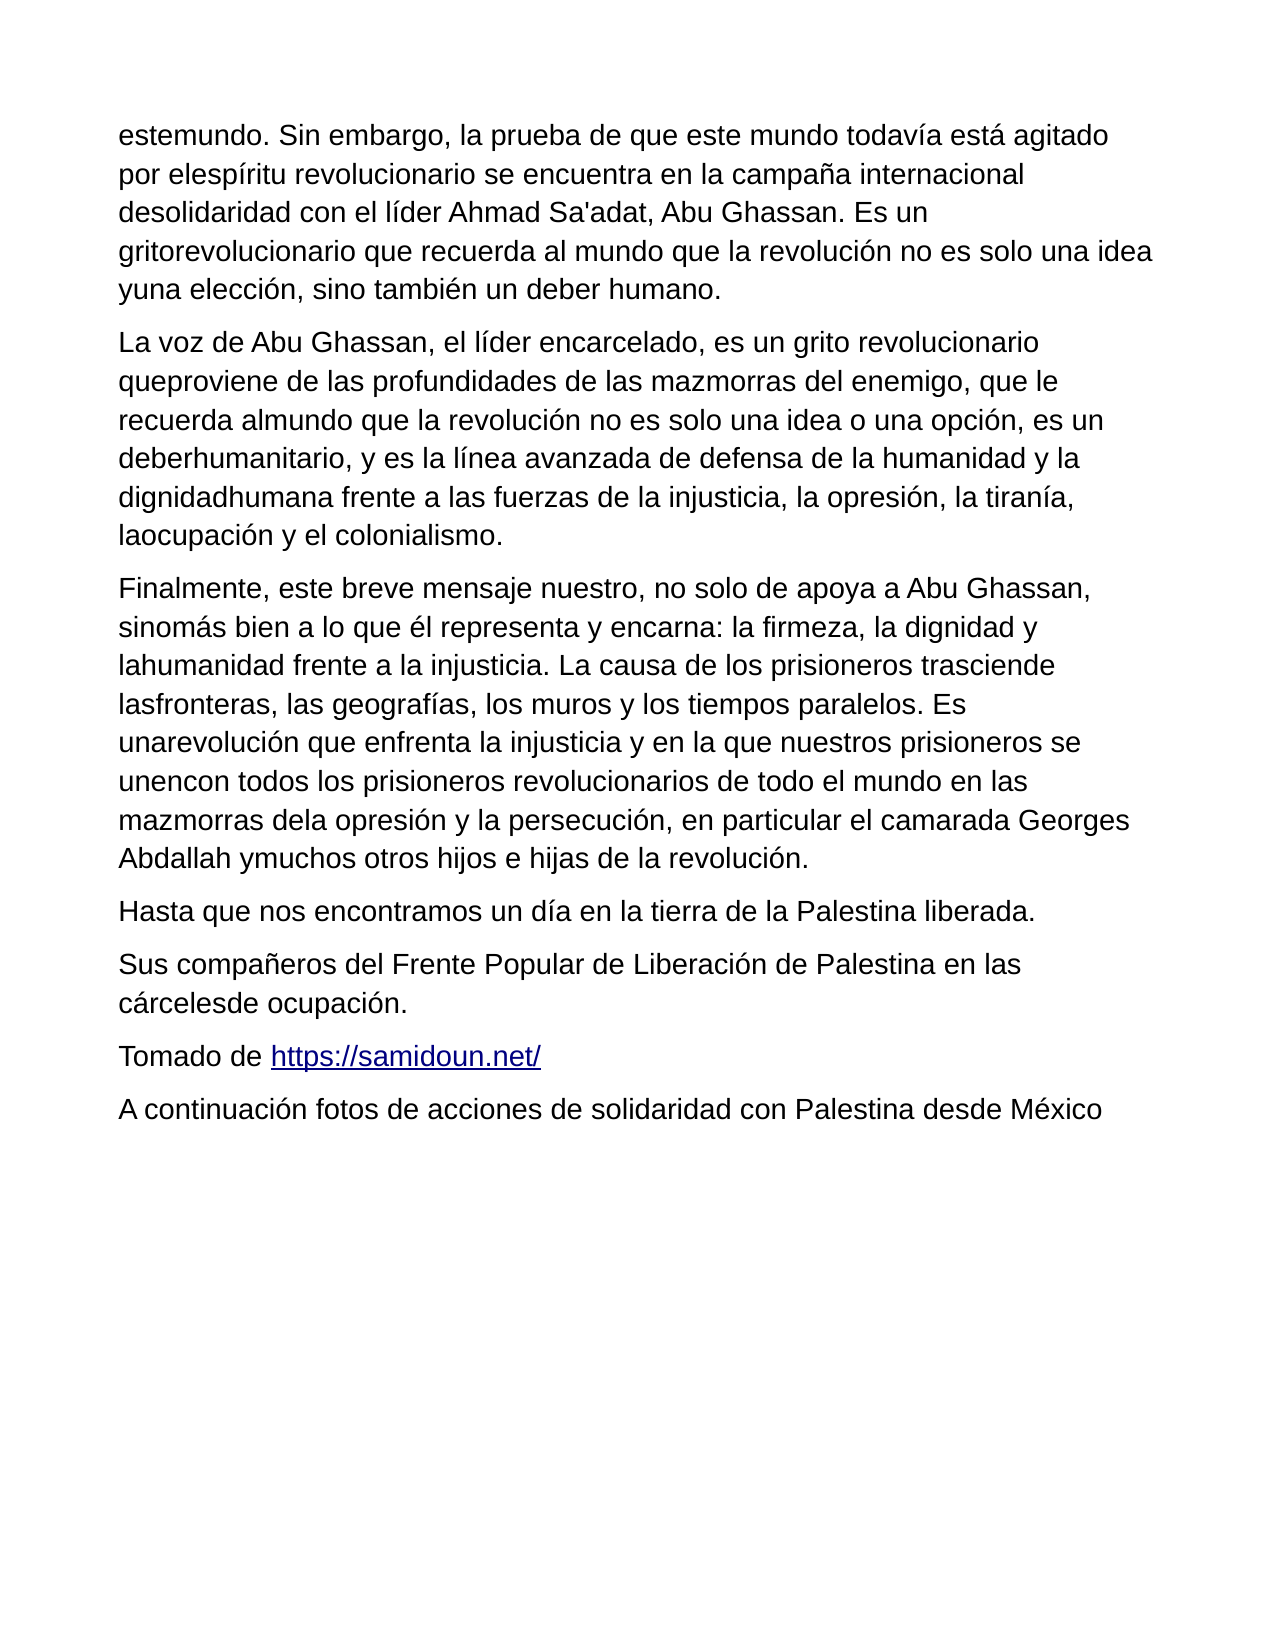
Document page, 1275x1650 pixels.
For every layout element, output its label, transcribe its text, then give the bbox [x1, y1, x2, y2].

text Sus compañeros del Frente Popular de Liberación de Palestina en las cárcelesde ocupación. [118, 947, 1157, 1019]
text estemundo. Sin embargo, la prueba de que este mundo todavía está agitado por elespíritu revolucionario se encuentra en la campaña internacional desolidaridad con el líder Ahmad Sa'adat, Abu Ghassan. Es un gritorevolucionario que recuerda al mundo que la revolución no es solo una idea yuna elección, sino también un deber humano. [118, 118, 1157, 306]
text La voz de Abu Ghassan, el líder encarcelado, es un grito revolucionario queproviene de las profundidades de las mazmorras del enemigo, que le recuerda almundo que la revolución no es solo una idea o una opción, es un deberhumanitario, y es la línea avanzada de defensa de la humanidad y la dignidadhumana frente a las fuerzas de la injusticia, la opresión, la tiranía, laocupación y el colonialismo. [118, 325, 1157, 552]
text A continuación fotos de acciones de solidaridad con Palestina desde México [118, 1092, 1157, 1126]
text Hasta que nos encontramos un día en la tierra de la Palestina liberada. [118, 894, 1157, 928]
text Finalmente, este breve mensaje nuestro, no solo de apoya a Abu Ghassan, sinomás bien a lo que él representa y encarna: la firmeza, la dignidad y lahumanidad frente a la injusticia. La causa de los prisioneros trasciende lasfronteras, las geografías, los muros y los tiempos paralelos. Es unarevolución que enfrenta la injusticia y en la que nuestros prisioneros se unencon todos los prisioneros revolucionarios de todo el mundo en las mazmorras dela opresión y la persecución, en particular el camarada Georges Abdallah ymuchos otros hijos e hijas de la revolución. [118, 571, 1157, 874]
text Tomado de https://samidoun.net/ [118, 1039, 1157, 1072]
